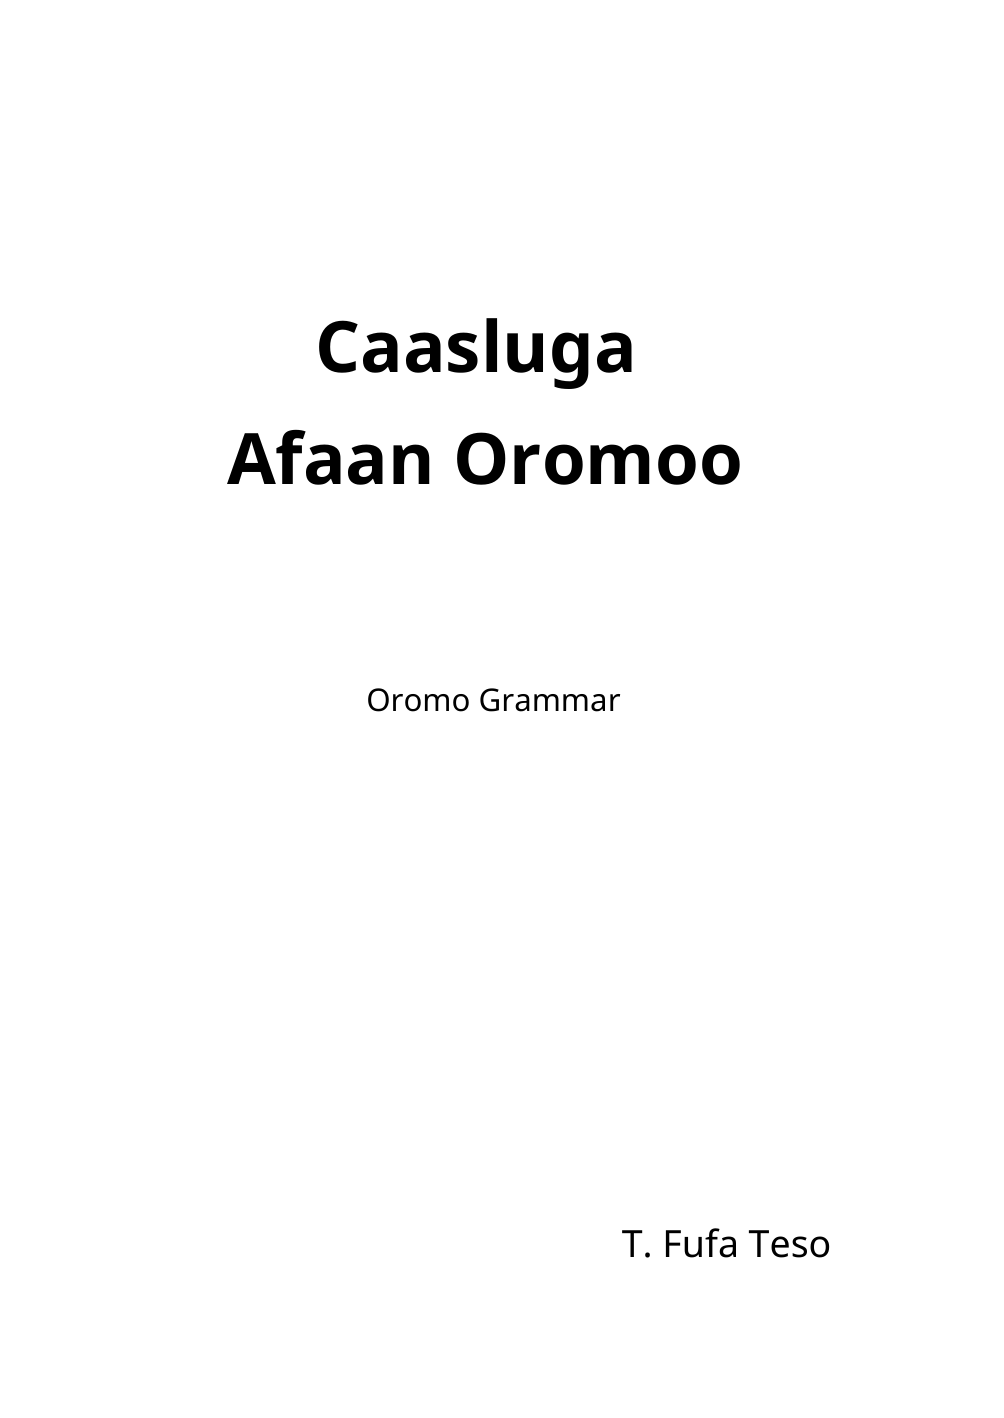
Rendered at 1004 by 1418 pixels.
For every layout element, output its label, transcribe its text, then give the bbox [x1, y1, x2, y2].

text Afaan Oromoo [198, 409, 791, 506]
text Caasluga [198, 297, 791, 393]
text Oromo Grammar [187, 678, 807, 720]
text T. Fufa Teso [109, 1217, 841, 1268]
